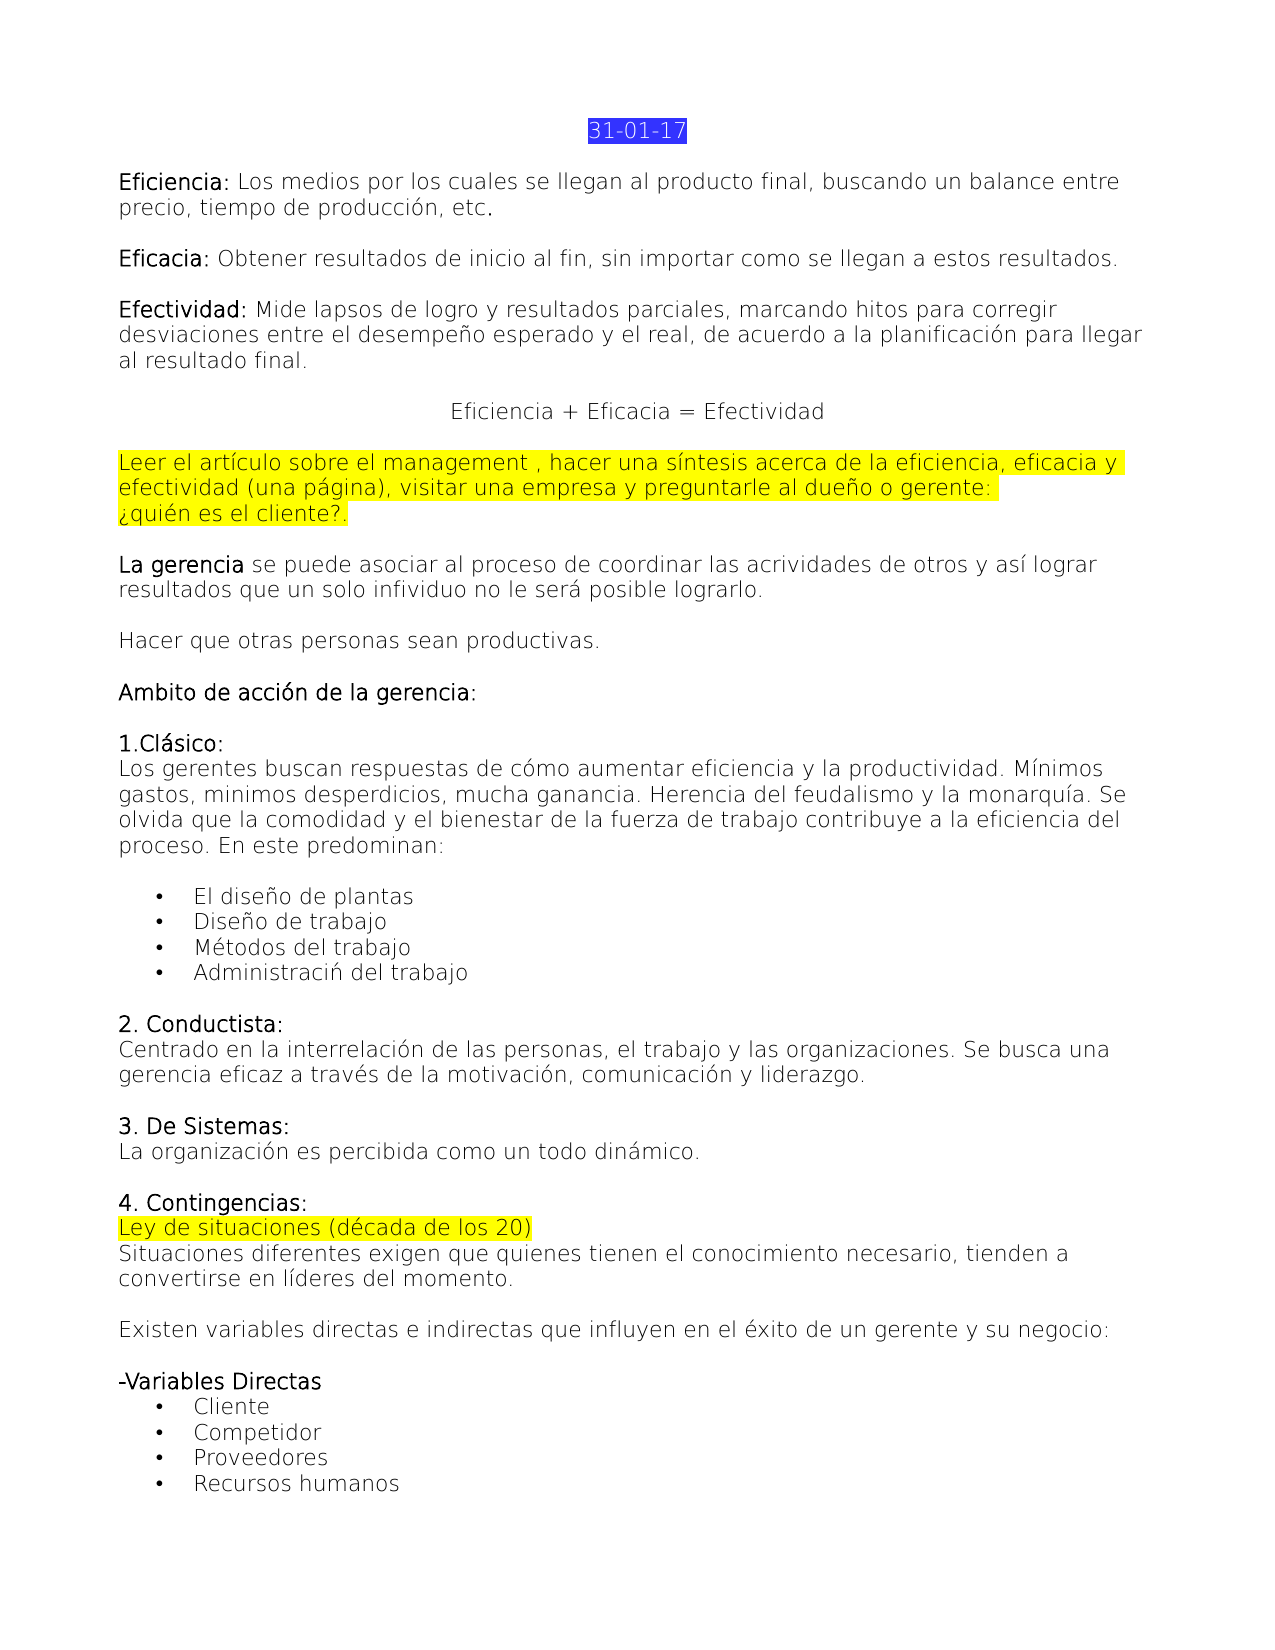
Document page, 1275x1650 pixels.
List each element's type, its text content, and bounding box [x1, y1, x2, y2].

text Leer el artículo sobre el management , hacer una síntesis acerca de la eficiencia, eficacia y efectividad (una página), visitar una empresa y preguntarle al dueño o gerente: [118, 450, 1157, 501]
text 2. Conductista: [118, 1011, 1157, 1037]
list Recursos humanos [156, 1471, 1157, 1496]
text 3. De Sistemas: [118, 1113, 1157, 1139]
text La organización es percibida como un todo dinámico. [118, 1139, 1157, 1164]
text Eficiencia + Eficacia = Efectividad [118, 399, 1157, 424]
text Eficacia: Obtener resultados de inicio al fin, sin importar como se llegan a estos resultados. [118, 246, 1157, 271]
text 31-01-17 [118, 118, 1157, 144]
text Situaciones diferentes exigen que quienes tienen el conocimiento necesario, tienden a convertirse en líderes del momento. [118, 1241, 1157, 1292]
text -Variables Directas [118, 1369, 1157, 1394]
text 1.Clásico: [118, 731, 1157, 756]
text ¿quién es el cliente?. [118, 501, 1157, 526]
text Ambito de acción de la gerencia: [118, 679, 1157, 705]
text 4. Contingencias: [118, 1190, 1157, 1216]
text Efectividad: Mide lapsos de logro y resultados parciales, marcando hitos para corregir desviaciones entre el desempeño esperado y el real, de acuerdo a la planificación para llegar al resultado final. [118, 297, 1157, 373]
list Administraciń del trabajo [156, 960, 1157, 986]
list Competidor [156, 1420, 1157, 1445]
text La gerencia se puede asociar al proceso de coordinar las acrividades de otros y así lograr resultados que un solo infividuo no le será posible lograrlo. [118, 552, 1157, 603]
text Existen variables directas e indirectas que influyen en el éxito de un gerente y su negocio: [118, 1318, 1157, 1343]
list Cliente [156, 1394, 1157, 1420]
list Proveedores [156, 1445, 1157, 1471]
text Ley de situaciones (década de los 20) [118, 1216, 1157, 1241]
list Diseño de trabajo [156, 909, 1157, 935]
text Hacer que otras personas sean productivas. [118, 628, 1157, 654]
list Métodos del trabajo [156, 935, 1157, 960]
list El diseño de plantas [156, 884, 1157, 909]
text Los gerentes buscan respuestas de cómo aumentar eficiencia y la productividad. Mínimos gastos, minimos desperdicios, mucha ganancia. Herencia del feudalismo y la monarquía. Se olvida que la comodidad y el bienestar de la fuerza de trabajo contribuye a la eficiencia del proceso. En este predominan: [118, 756, 1157, 858]
text Eficiencia: Los medios por los cuales se llegan al producto final, buscando un balance entre precio, tiempo de producción, etc. [118, 169, 1157, 220]
text Centrado en la interrelación de las personas, el trabajo y las organizaciones. Se busca una gerencia eficaz a través de la motivación, comunicación y liderazgo. [118, 1037, 1157, 1088]
